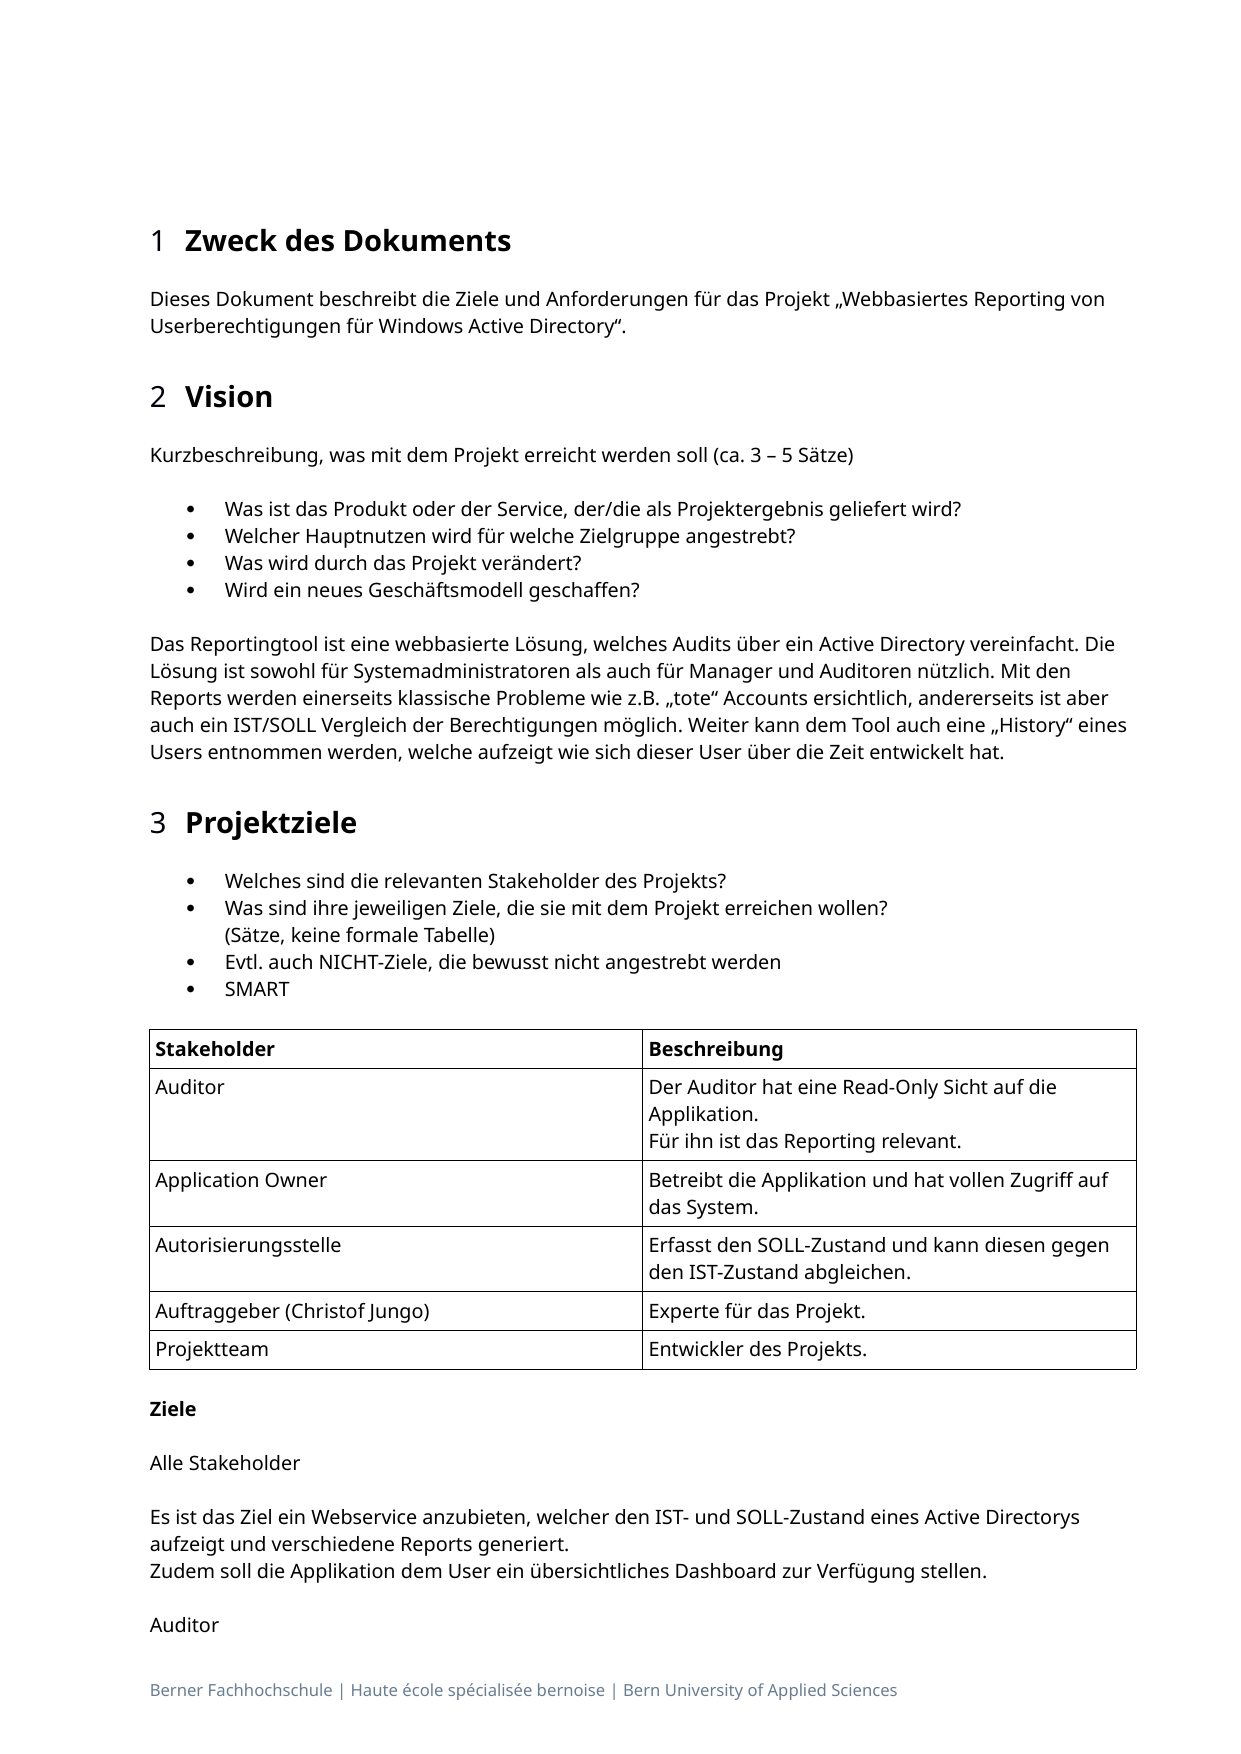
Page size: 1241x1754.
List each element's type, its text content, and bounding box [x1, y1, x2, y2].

text Kurzbeschreibung, was mit dem Projekt erreicht werden soll (ca. 3 – 5 Sätze) [149, 441, 1136, 495]
list Welcher Hauptnutzen wird für welche Zielgruppe angestrebt? [187, 522, 1136, 549]
text Alle Stakeholder [149, 1449, 1136, 1476]
table_cell Der Auditor hat eine Read-Only Sicht auf die Applikation. Für ihn ist das Reporting relevant. [643, 1069, 1136, 1160]
list Was wird durch das Projekt verändert? [187, 549, 1136, 576]
table_cell Projektteam [150, 1331, 642, 1368]
table_cell Betreibt die Applikation und hat vollen Zugriff auf das System. [643, 1161, 1136, 1226]
table_header Stakeholder [150, 1030, 642, 1068]
list Was sind ihre jeweiligen Ziele, die sie mit dem Projekt erreichen wollen? (Sätze, keine formale Tabelle) [187, 894, 1136, 948]
list Evtl. auch NICHT-Ziele, die bewusst nicht angestrebt werden [187, 948, 1136, 975]
text Zudem soll die Applikation dem User ein übersichtliches Dashboard zur Verfügung stellen. [149, 1557, 1136, 1584]
table_cell Application Owner [150, 1161, 642, 1226]
subtitle Zweck des Dokuments [149, 221, 1136, 260]
text Es ist das Ziel ein Webservice anzubieten, welcher den IST- und SOLL-Zustand eines Active Directorys aufzeigt und verschiedene Reports generiert. [149, 1503, 1136, 1557]
list Was ist das Produkt oder der Service, der/die als Projektergebnis geliefert wird? [187, 495, 1136, 522]
subtitle Vision [149, 377, 1136, 416]
subtitle Projektziele [149, 803, 1136, 842]
table_cell Experte für das Projekt. [643, 1292, 1136, 1330]
list Wird ein neues Geschäftsmodell geschaffen? [187, 576, 1136, 603]
text Dieses Dokument beschreibt die Ziele und Anforderungen für das Projekt „Webbasiertes Reporting von Userberechtigungen für Windows Active Directory“. [149, 285, 1136, 339]
table_cell Auftraggeber (Christof Jungo) [150, 1292, 642, 1330]
text Auditor [149, 1611, 1136, 1638]
list Welches sind die relevanten Stakeholder des Projekts? [187, 867, 1136, 894]
text Ziele [149, 1396, 1136, 1422]
table_cell Entwickler des Projekts. [643, 1331, 1136, 1368]
text Das Reportingtool ist eine webbasierte Lösung, welches Audits über ein Active Directory vereinfacht. Die Lösung ist sowohl für Systemadministratoren als auch für Manager und Auditoren nützlich. Mit den Reports werden einerseits klassische Probleme wie z.B. „tote“ Accounts ersichtlich, andererseits ist aber auch ein IST/SOLL Vergleich der Berechtigungen möglich. Weiter kann dem Tool auch eine „History“ eines Users entnommen werden, welche aufzeigt wie sich dieser User über die Zeit entwickelt hat. [149, 630, 1136, 765]
table_cell Autorisierungsstelle [150, 1227, 642, 1291]
table_cell Auditor [150, 1069, 642, 1160]
list SMART [187, 975, 1136, 1002]
table_header Beschreibung [643, 1030, 1136, 1068]
table_cell Erfasst den SOLL-Zustand und kann diesen gegen den IST-Zustand abgleichen. [643, 1227, 1136, 1291]
